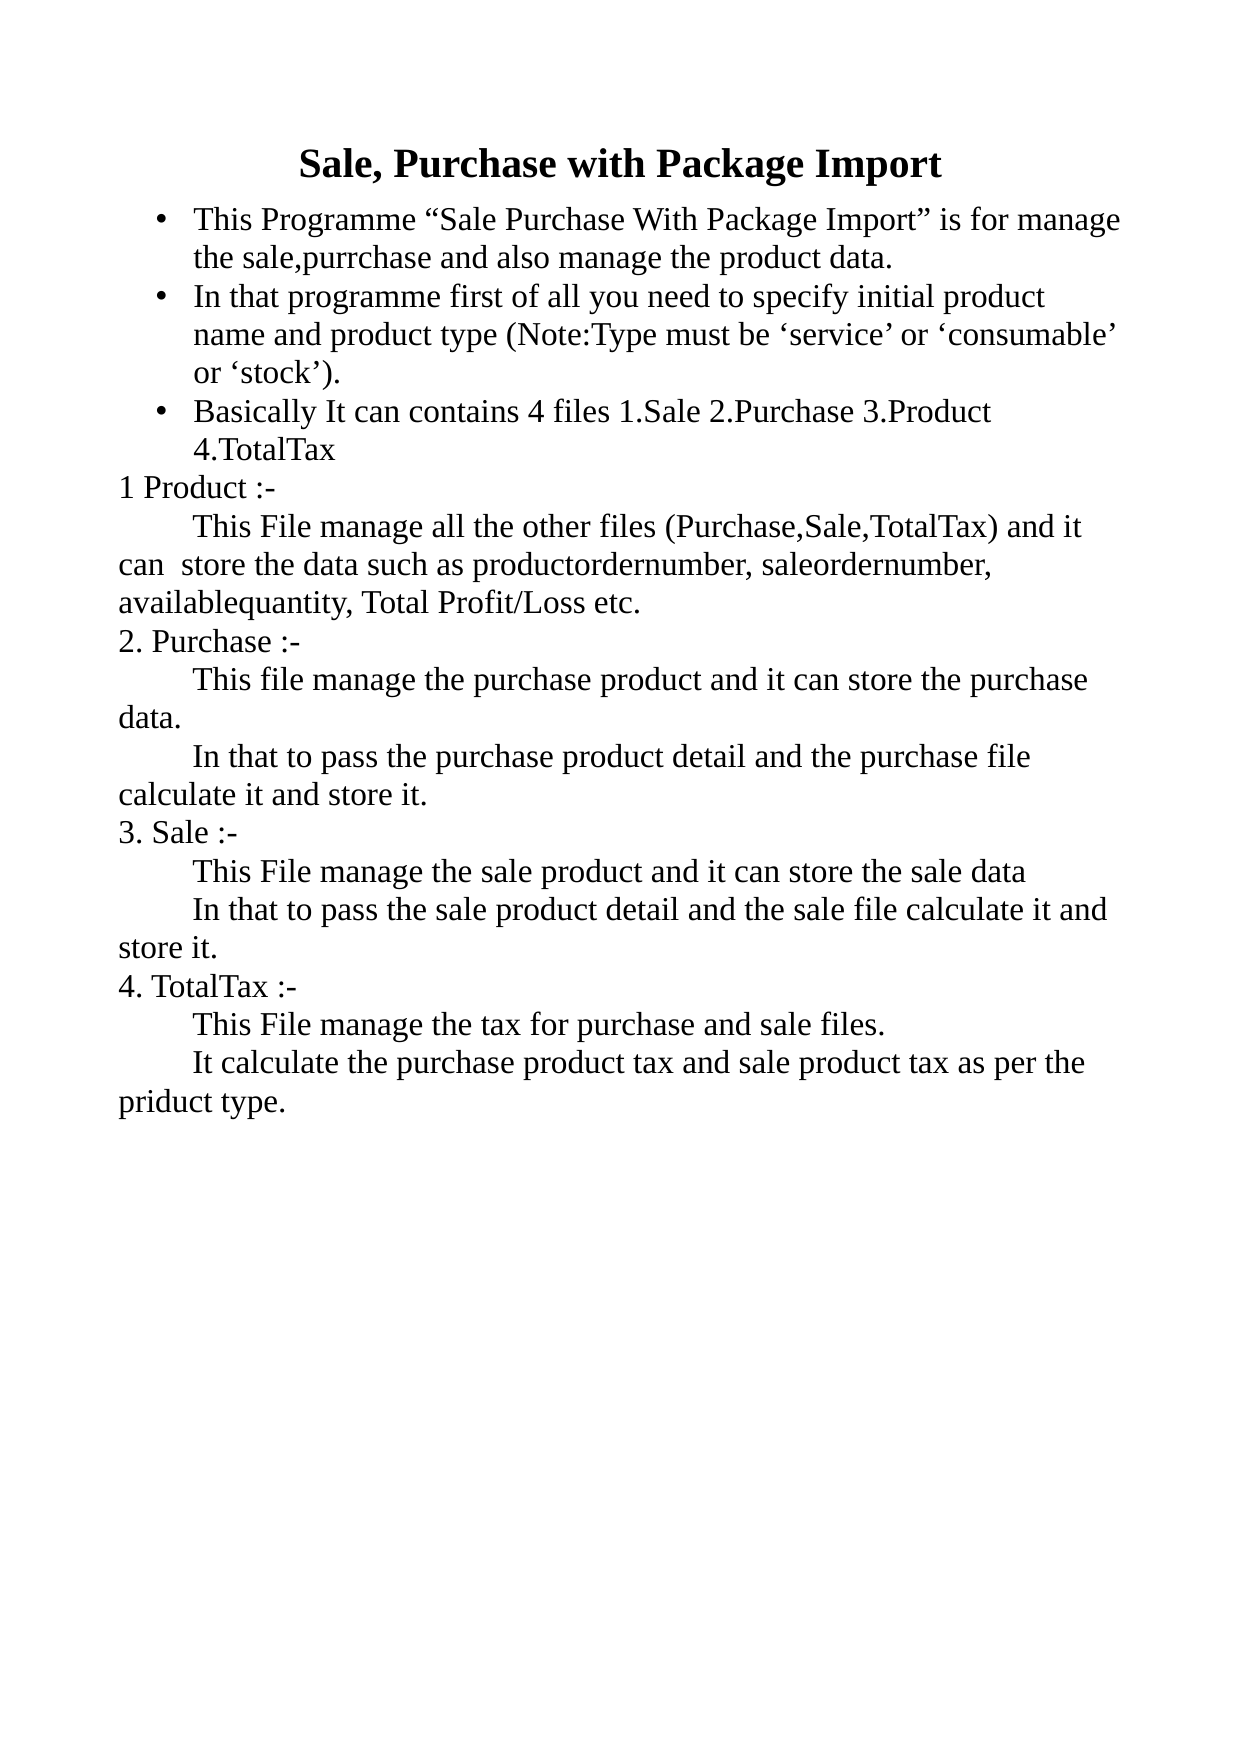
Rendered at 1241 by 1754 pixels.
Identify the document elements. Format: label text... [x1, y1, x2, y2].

text It calculate the purchase product tax and sale product tax as per the priduct type. [118, 1043, 1122, 1119]
text In that to pass the purchase product detail and the purchase file calculate it and store it. [118, 736, 1122, 813]
text In that to pass the sale product detail and the sale file calculate it and store it. [118, 889, 1122, 966]
list This Programme “Sale Purchase With Package Import” is for manage the sale,purrchase and also manage the product data. [156, 199, 1122, 276]
list Basically It can contains 4 files 1.Sale 2.Purchase 3.Product 4.TotalTax [156, 391, 1122, 468]
text This file manage the purchase product and it can store the purchase data. [118, 659, 1122, 736]
text This File manage all the other files (Purchase,Sale,TotalTax) and it can store the data such as productordernumber, saleordernumber, availablequantity, Total Profit/Loss etc. [118, 506, 1122, 621]
text 4. TotalTax :- [118, 966, 1122, 1004]
text This File manage the sale product and it can store the sale data [118, 851, 1122, 889]
text 1 Product :- [118, 468, 1122, 506]
list In that programme first of all you need to specify initial product name and product type (Note:Type must be ‘service’ or ‘consumable’ or ‘stock’). [156, 276, 1122, 391]
text This File manage the tax for purchase and sale files. [118, 1004, 1122, 1043]
subtitle Sale, Purchase with Package Import [118, 139, 1122, 187]
text 2. Purchase :- [118, 621, 1122, 659]
text 3. Sale :- [118, 813, 1122, 851]
